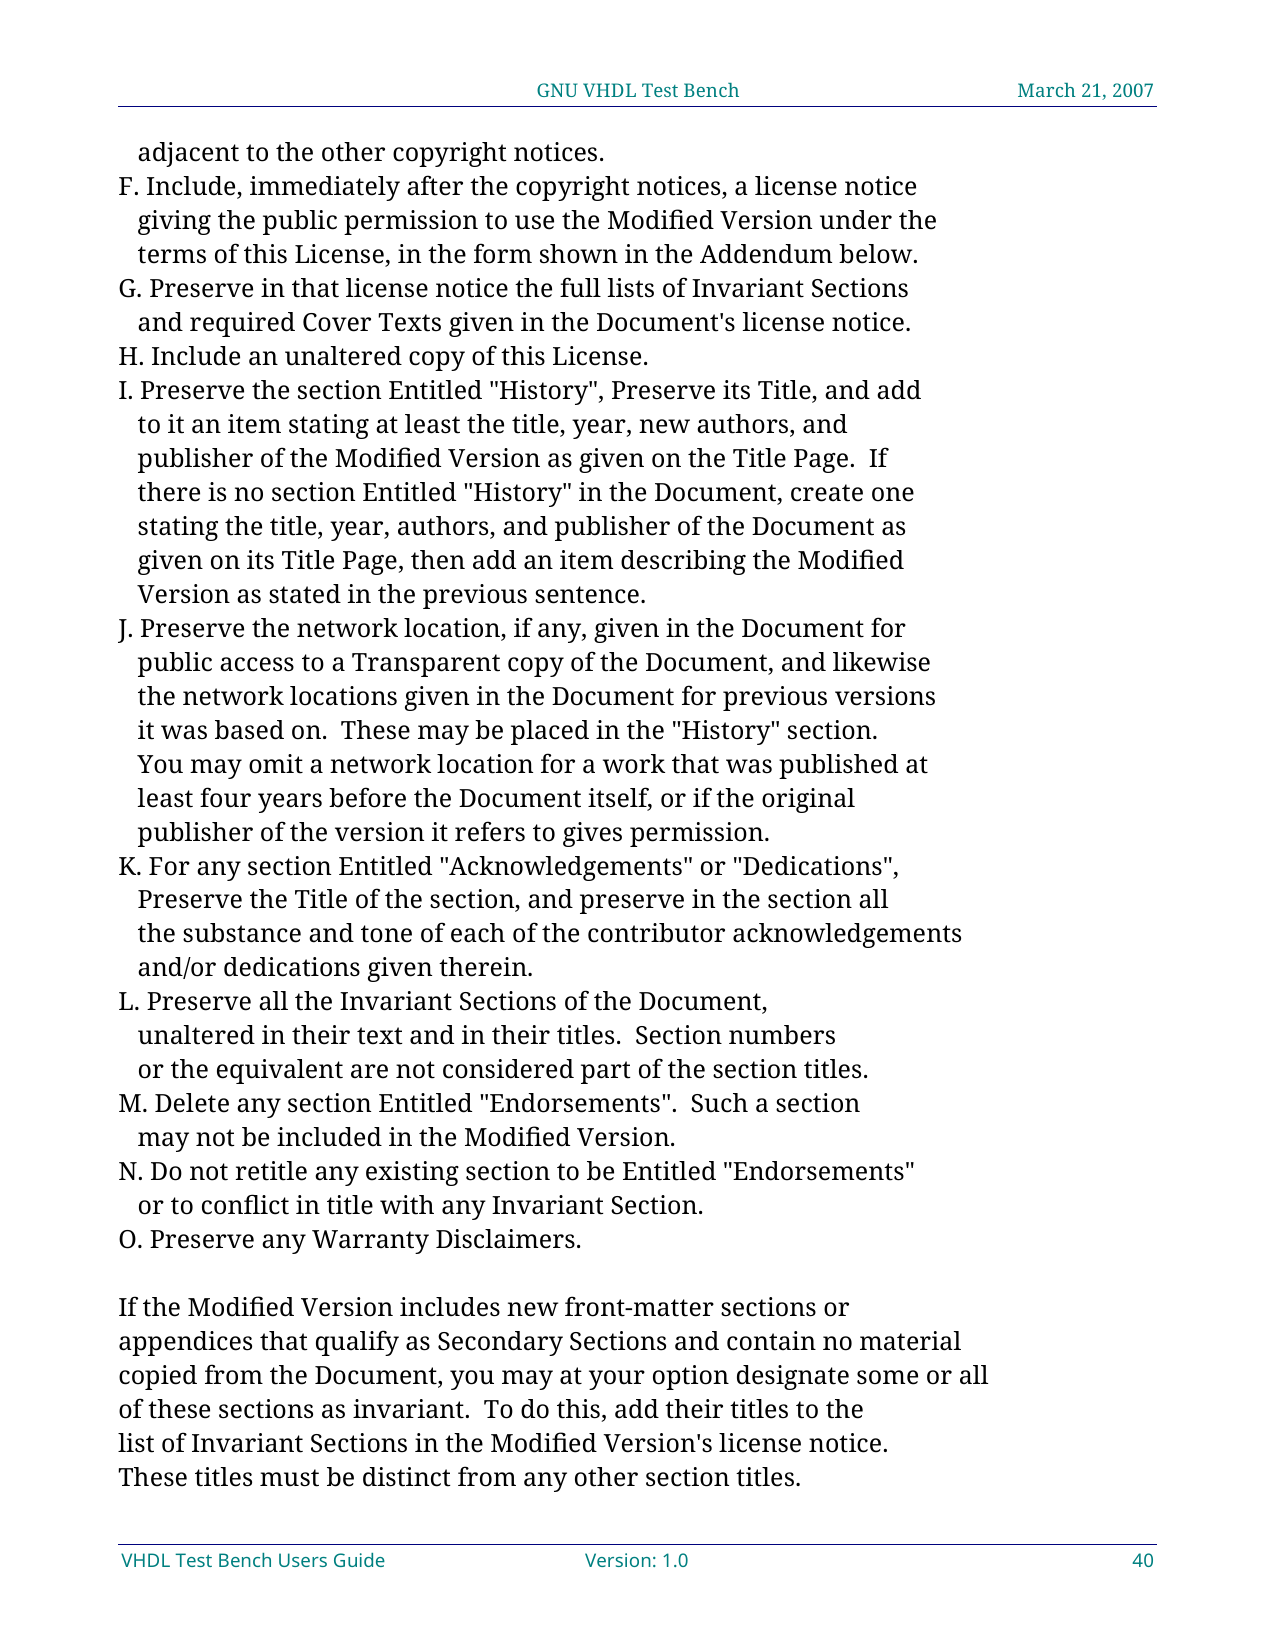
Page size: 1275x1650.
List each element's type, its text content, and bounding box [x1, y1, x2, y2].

text or the equivalent are not considered part of the section titles. [118, 1052, 1157, 1086]
text the network locations given in the Document for previous versions [118, 679, 1157, 713]
text K. For any section Entitled "Acknowledgements" or "Dedications", [118, 848, 1157, 882]
text terms of this License, in the form shown in the Addendum below. [118, 237, 1157, 271]
text appendices that qualify as Secondary Sections and contain no material [118, 1324, 1157, 1358]
text Version as stated in the previous sentence. [118, 577, 1157, 611]
text and required Cover Texts given in the Document's license notice. [118, 305, 1157, 339]
text H. Include an unaltered copy of this License. [118, 339, 1157, 373]
text list of Invariant Sections in the Modified Version's license notice. [118, 1426, 1157, 1460]
text adjacent to the other copyright notices. [118, 135, 1157, 169]
text O. Preserve any Warranty Disclaimers. [118, 1222, 1157, 1256]
text given on its Title Page, then add an item describing the Modified [118, 543, 1157, 577]
text or to conflict in title with any Invariant Section. [118, 1188, 1157, 1222]
text Preserve the Title of the section, and preserve in the section all [118, 882, 1157, 916]
text it was based on. These may be placed in the "History" section. [118, 713, 1157, 747]
text These titles must be distinct from any other section titles. [118, 1460, 1157, 1494]
text You may omit a network location for a work that was published at [118, 747, 1157, 781]
text may not be included in the Modified Version. [118, 1120, 1157, 1154]
text J. Preserve the network location, if any, given in the Document for [118, 611, 1157, 645]
text N. Do not retitle any existing section to be Entitled "Endorsements" [118, 1154, 1157, 1188]
text of these sections as invariant. To do this, add their titles to the [118, 1392, 1157, 1426]
text copied from the Document, you may at your option designate some or all [118, 1358, 1157, 1392]
text and/or dedications given therein. [118, 950, 1157, 984]
text there is no section Entitled "History" in the Document, create one [118, 475, 1157, 509]
text publisher of the version it refers to gives permission. [118, 814, 1157, 848]
text unaltered in their text and in their titles. Section numbers [118, 1018, 1157, 1052]
text the substance and tone of each of the contributor acknowledgements [118, 916, 1157, 950]
text public access to a Transparent copy of the Document, and likewise [118, 645, 1157, 679]
text publisher of the Modified Version as given on the Title Page. If [118, 441, 1157, 475]
text stating the title, year, authors, and publisher of the Document as [118, 509, 1157, 543]
text F. Include, immediately after the copyright notices, a license notice [118, 169, 1157, 203]
text I. Preserve the section Entitled "History", Preserve its Title, and add [118, 373, 1157, 407]
text L. Preserve all the Invariant Sections of the Document, [118, 984, 1157, 1018]
text giving the public permission to use the Modified Version under the [118, 203, 1157, 237]
text least four years before the Document itself, or if the original [118, 781, 1157, 814]
text If the Modified Version includes new front-matter sections or [118, 1290, 1157, 1324]
text G. Preserve in that license notice the full lists of Invariant Sections [118, 271, 1157, 305]
text to it an item stating at least the title, year, new authors, and [118, 407, 1157, 441]
text M. Delete any section Entitled "Endorsements". Such a section [118, 1086, 1157, 1120]
